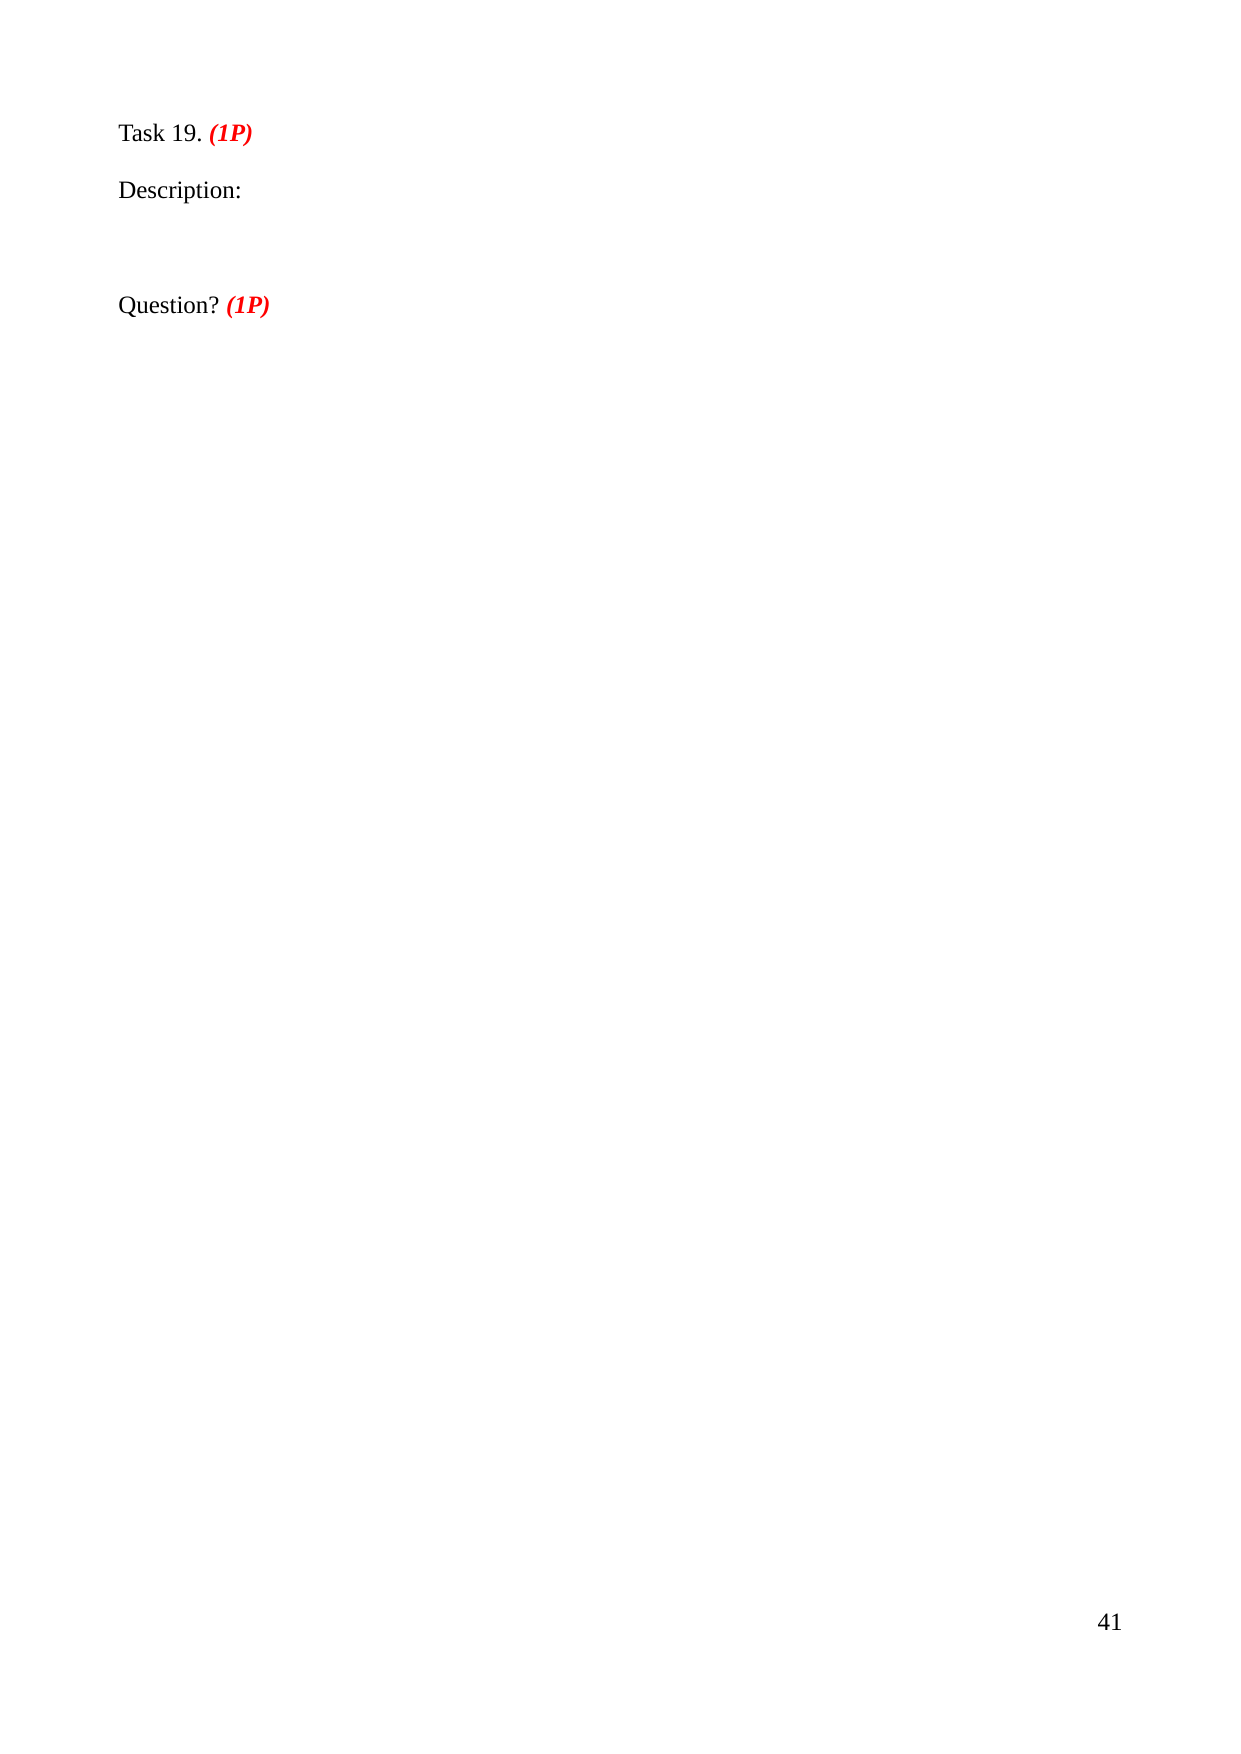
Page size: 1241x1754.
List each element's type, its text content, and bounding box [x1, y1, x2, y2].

text Task 19. (1P) [118, 118, 1122, 147]
text Question? (1P) [118, 291, 1122, 319]
text Description: [118, 176, 1122, 204]
